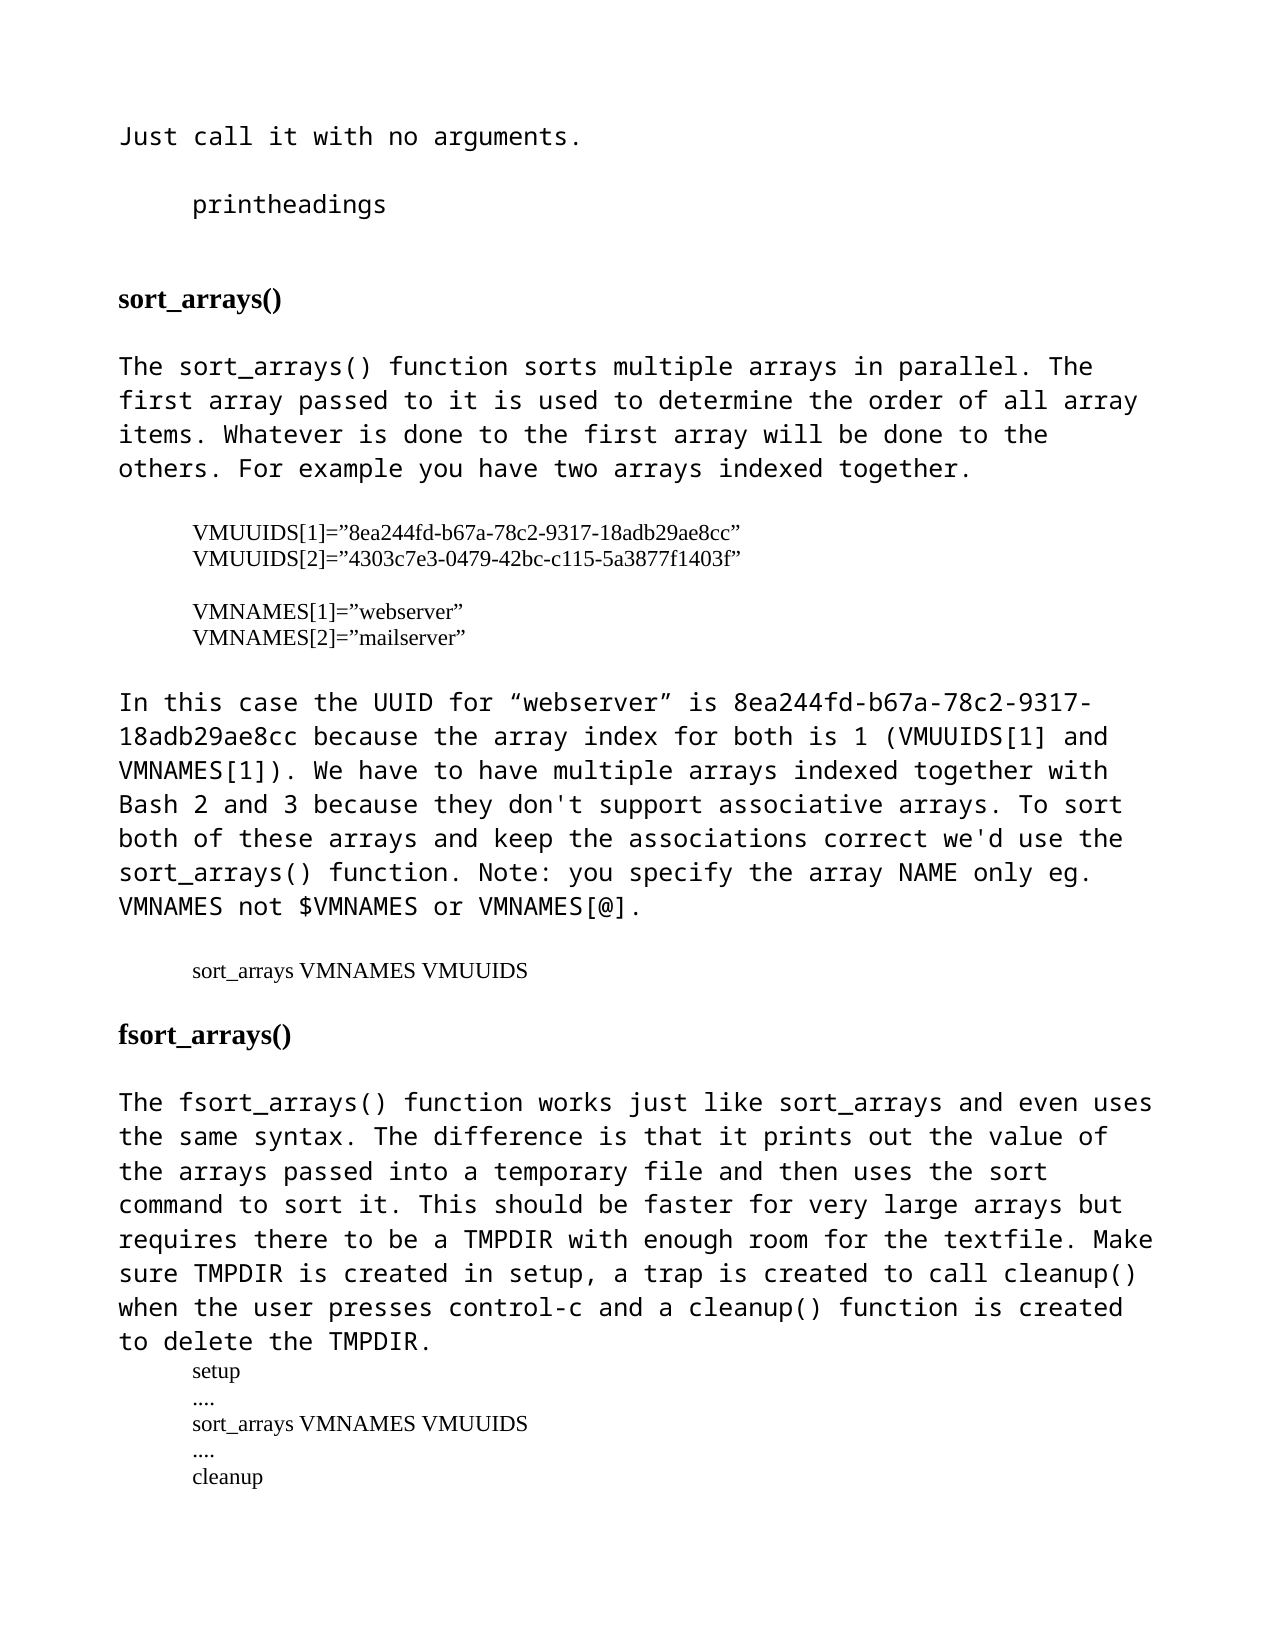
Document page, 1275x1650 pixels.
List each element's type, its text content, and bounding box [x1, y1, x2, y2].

text The fsort_arrays() function works just like sort_arrays and even uses the same syntax. The difference is that it prints out the value of the arrays passed into a temporary file and then uses the sort command to sort it. This should be faster for very large arrays but requires there to be a TMPDIR with enough room for the textfile. Make sure TMPDIR is created in setup, a trap is created to call cleanup() when the user presses control-c and a cleanup() function is created to delete the TMPDIR. [118, 1085, 1157, 1357]
text .... [192, 1437, 1157, 1463]
text VMUUIDS[1]=”8ea244fd-b67a-78c2-9317-18adb29ae8cc” [192, 519, 1157, 545]
text Just call it with no arguments. [118, 118, 1157, 152]
text sort_arrays() [118, 281, 1157, 314]
text The sort_arrays() function sorts multiple arrays in parallel. The first array passed to it is used to determine the order of all array items. Whatever is done to the first array will be done to the others. For example you have two arrays indexed together. [118, 348, 1157, 484]
text VMNAMES[1]=”webserver” [192, 598, 1157, 624]
text In this case the UUID for “webserver” is 8ea244fd-b67a-78c2-9317-18adb29ae8cc because the array index for both is 1 (VMUUIDS[1] and VMNAMES[1]). We have to have multiple arrays indexed together with Bash 2 and 3 because they don't support associative arrays. To sort both of these arrays and keep the associations correct we'd use the [118, 684, 1157, 855]
text setup [192, 1357, 1157, 1384]
text sort_arrays() function. Note: you specify the array NAME only eg. VMNAMES not $VMNAMES or VMNAMES[@]. [118, 855, 1157, 923]
text VMUUIDS[2]=”4303c7e3-0479-42bc-c115-5a3877f1403f” [192, 545, 1157, 571]
text printheadings [192, 186, 1157, 220]
text VMNAMES[2]=”mailserver” [192, 624, 1157, 650]
text sort_arrays VMNAMES VMUUIDS [192, 957, 1157, 983]
text .... [192, 1384, 1157, 1410]
text cleanup [192, 1463, 1157, 1489]
text sort_arrays VMNAMES VMUUIDS [192, 1410, 1157, 1437]
text fsort_arrays() [118, 1017, 1157, 1051]
